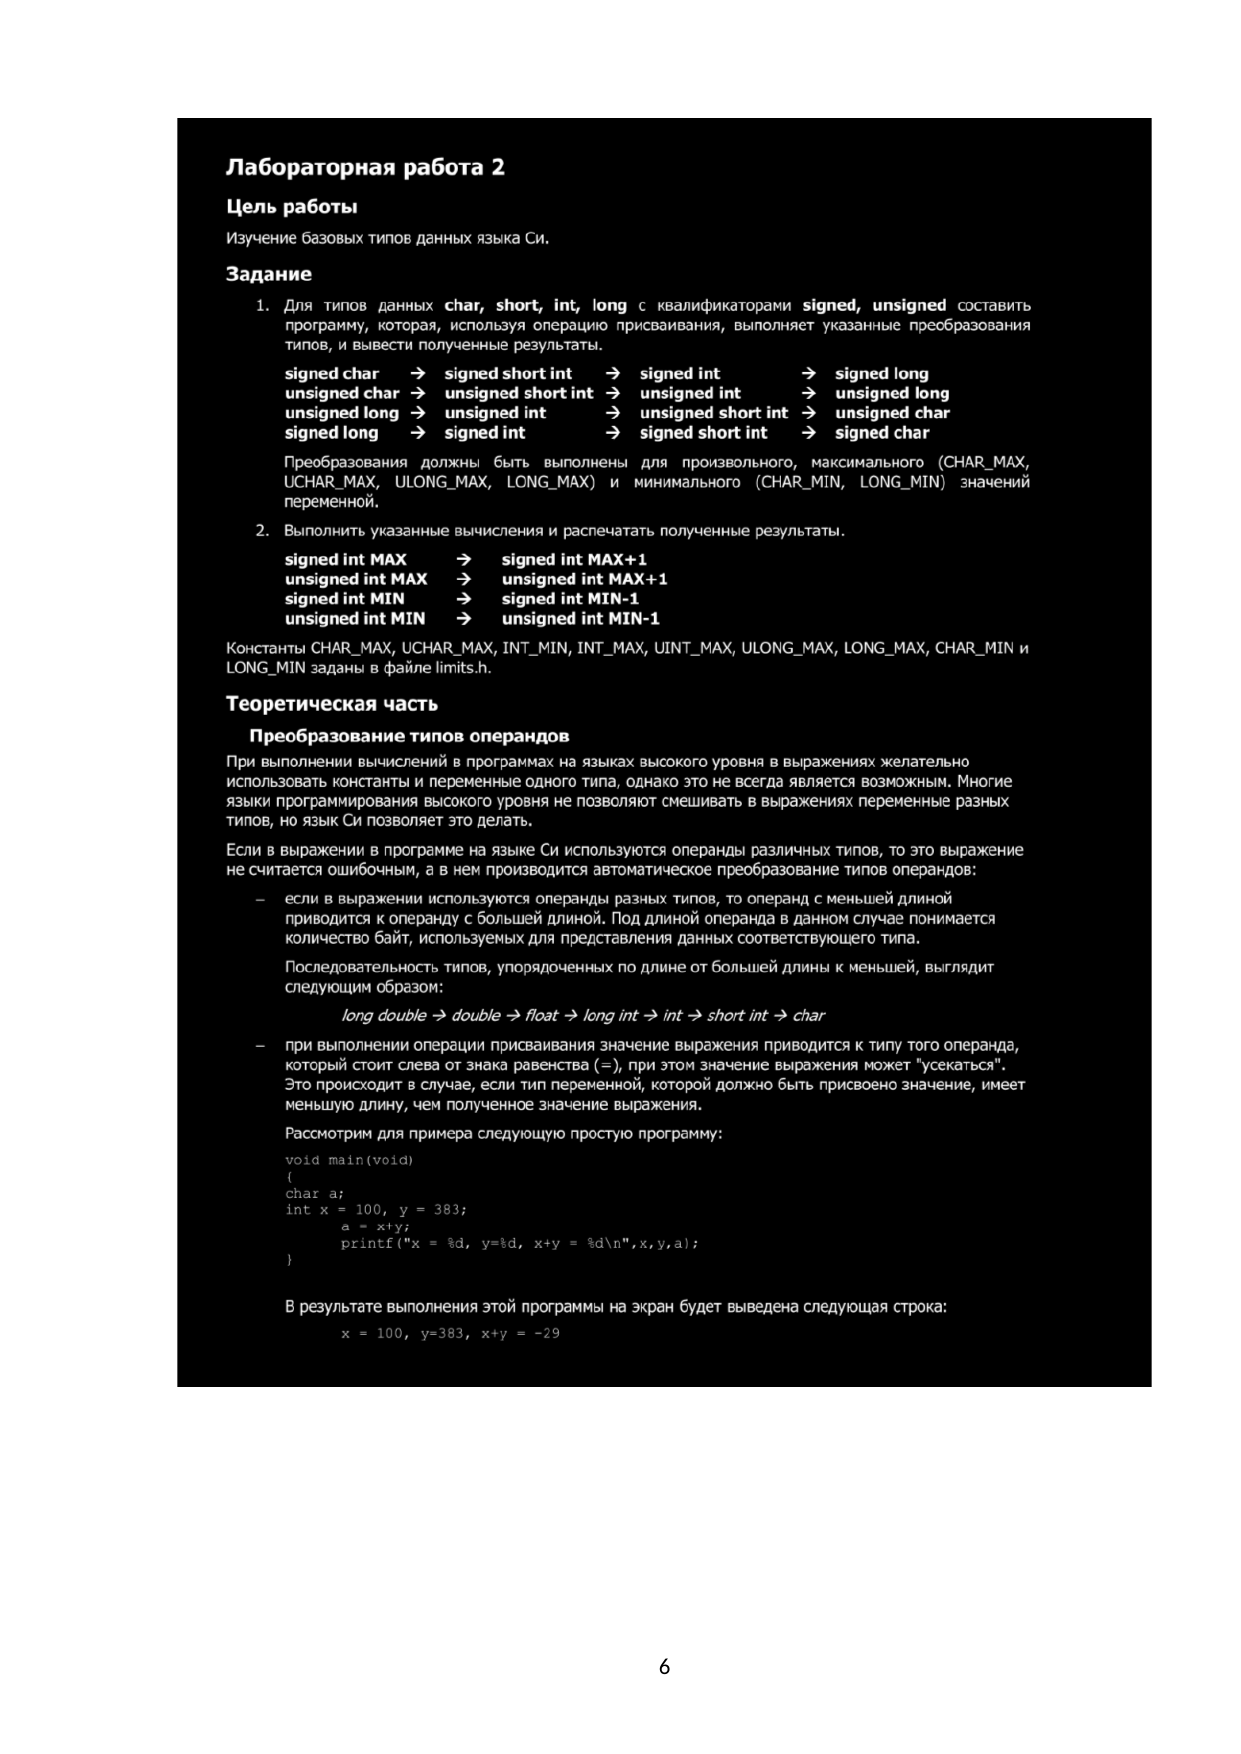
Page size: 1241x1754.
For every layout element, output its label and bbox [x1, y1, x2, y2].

picture [177, 118, 1152, 1387]
